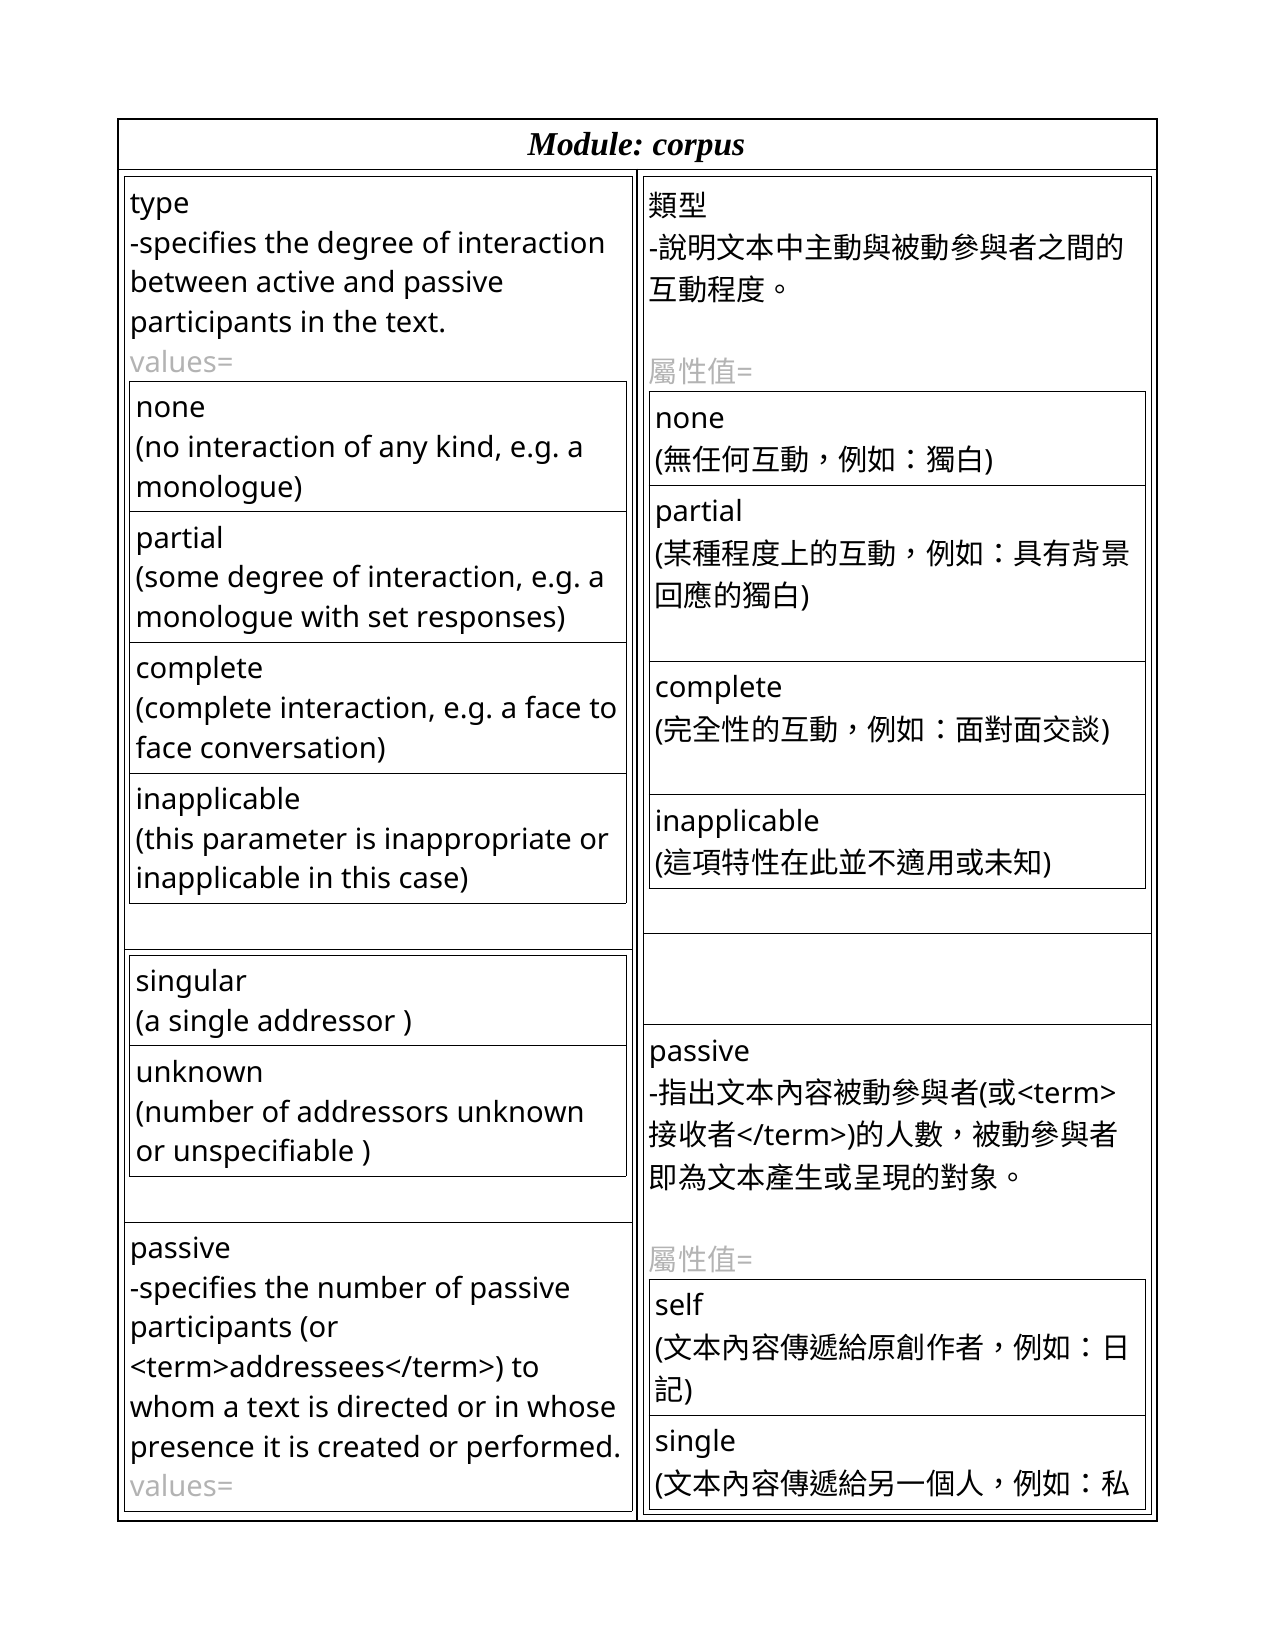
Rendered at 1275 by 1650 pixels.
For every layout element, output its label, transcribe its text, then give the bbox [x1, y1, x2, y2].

table_cell passive -指出文本內容被動參與者(或<term>接收者</term>)的人數，被動參與者即為文本產生或呈現的對象。 屬性值= [644, 1025, 1151, 1514]
table_cell single (文本內容傳遞給另一個人，例如：私 [650, 1416, 1145, 1508]
table_header 類型 -說明文本中主動與被動參與者之間的互動程度。 屬性值= [644, 177, 1151, 933]
table_cell partial (some degree of interaction, e.g. a monologue with set responses) [130, 512, 626, 642]
table_header singular (a single addressor ) [130, 956, 626, 1045]
table_cell complete (完全性的互動，例如：面對面交談) [650, 662, 1145, 794]
table_cell [125, 950, 632, 1222]
table_cell inapplicable (這項特性在此並不適用或未知) [650, 795, 1145, 888]
table_header self (文本內容傳遞給原創作者，例如：日記) [650, 1280, 1145, 1415]
table_cell inapplicable (this parameter is inappropriate or inapplicable in this case) [130, 774, 626, 903]
table_cell unknown (number of addressors unknown or unspecifiable ) [130, 1046, 626, 1176]
table_cell [644, 934, 1151, 1024]
table_header none (無任何互動，例如：獨白) [650, 392, 1145, 485]
table_header Module: corpus [119, 120, 1156, 168]
table_header none (no interaction of any kind, e.g. a monologue) [130, 382, 626, 511]
table_cell passive -specifies the number of passive participants (or <term>addressees</term>) to whom a text is directed or in whose presence it is created or performed. values= [125, 1223, 632, 1511]
table_header type -specifies the degree of interaction between active and passive participants in the text. values= [125, 177, 632, 949]
table_cell [638, 170, 1156, 1520]
table_cell [119, 170, 636, 1520]
table_cell complete (complete interaction, e.g. a face to face conversation) [130, 643, 626, 772]
table_cell partial (某種程度上的互動，例如：具有背景回應的獨白) [650, 486, 1145, 661]
